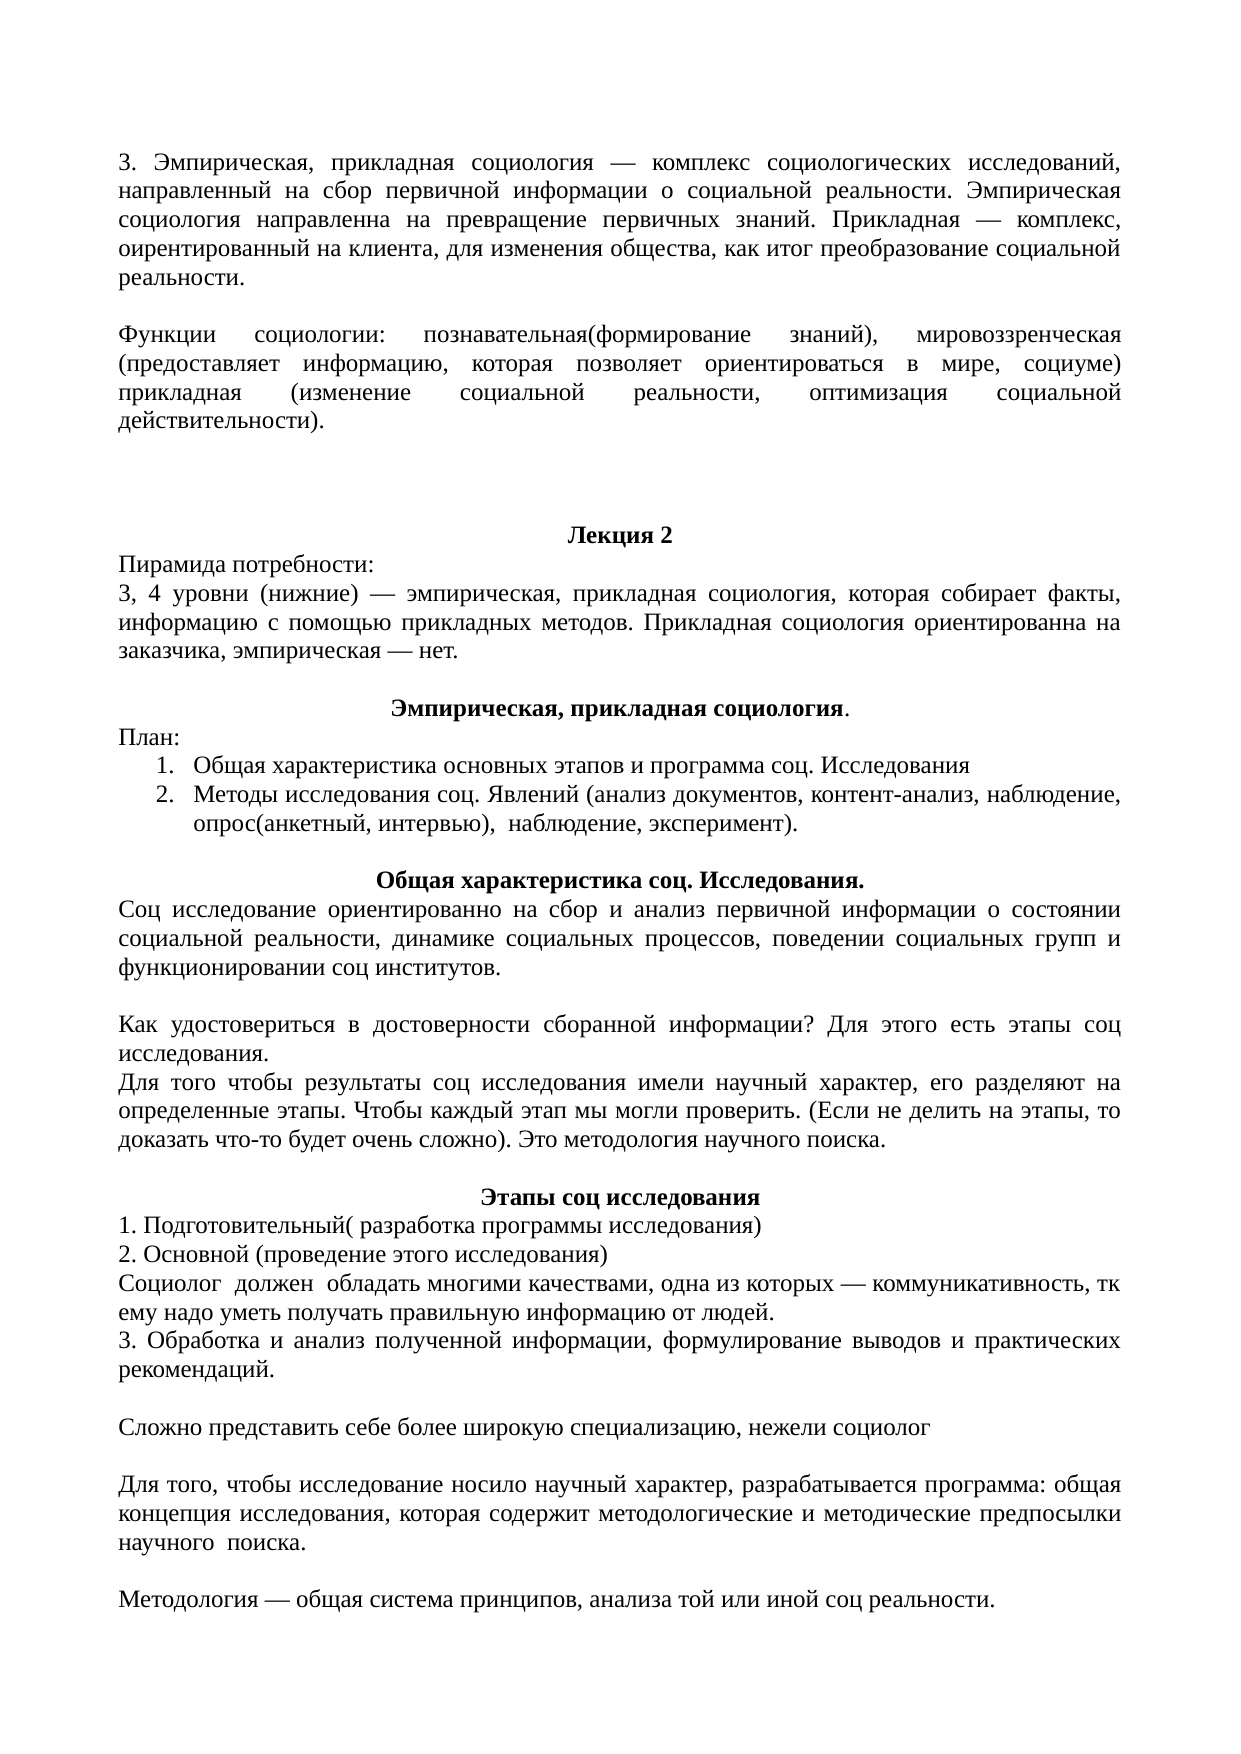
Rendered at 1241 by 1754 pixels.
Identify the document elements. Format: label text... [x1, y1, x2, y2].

text 3, 4 уровни (нижние) — эмпирическая, прикладная социология, которая собирает факты, информацию с помощью прикладных методов. Прикладная социология ориентированна на заказчика, эмпирическая — нет. [118, 578, 1122, 664]
text 3. Обработка и анализ полученной информации, формулирование выводов и практических рекомендаций. [118, 1326, 1122, 1383]
text Сложно представить себе более широкую специализацию, нежели социолог [118, 1412, 1122, 1441]
text Эмпирическая, прикладная социология. [118, 693, 1122, 722]
text 1. Подготовительный( разработка программы исследования) [118, 1211, 1122, 1239]
text Этапы соц исследования [118, 1182, 1122, 1211]
text Функции социологии: познавательная(формирование знаний), мировоззренческая (предоставляет информацию, которая позволяет ориентироваться в мире, социуме) прикладная (изменение социальной реальности, оптимизация социальной действительности). [118, 319, 1122, 434]
text Для того, чтобы исследование носило научный характер, разрабатывается программа: общая концепция исследования, которая содержит методологические и методические предпосылки научного поиска. [118, 1469, 1122, 1556]
text Общая характеристика соц. Исследования. [118, 866, 1122, 894]
list Общая характеристика основных этапов и программа соц. Исследования [156, 751, 1122, 779]
text Пирамида потребности: [118, 549, 1122, 578]
text Методология — общая система принципов, анализа той или иной соц реальности. [118, 1584, 1122, 1613]
text 3. Эмпирическая, прикладная социология — комплекс социологических исследований, направленный на сбор первичной информации о социальной реальности. Эмпирическая социология направленна на превращение первичных знаний. Прикладная — комплекс, оирентированный на клиента, для изменения общества, как итог преобразование социальной реальности. [118, 147, 1122, 291]
text Соц исследование ориентированно на сбор и анализ первичной информации о состоянии социальной реальности, динамике социальных процессов, поведении социальных групп и функционировании соц институтов. [118, 894, 1122, 981]
text Лекция 2 [118, 521, 1122, 549]
text План: [118, 722, 1122, 751]
text Для того чтобы результаты соц исследования имели научный характер, его разделяют на определенные этапы. Чтобы каждый этап мы могли проверить. (Если не делить на этапы, то доказать что-то будет очень сложно). Это методология научного поиска. [118, 1067, 1122, 1153]
text Как удостовериться в достоверности сборанной информации? Для этого есть этапы соц исследования. [118, 1009, 1122, 1067]
text 2. Основной (проведение этого исследования) [118, 1239, 1122, 1268]
list Методы исследования соц. Явлений (анализ документов, контент-анализ, наблюдение, опрос(анкетный, интервью), наблюдение, эксперимент). [156, 779, 1122, 837]
text Социолог должен обладать многими качествами, одна из которых — коммуникативность, тк ему надо уметь получать правильную информацию от людей. [118, 1268, 1122, 1326]
